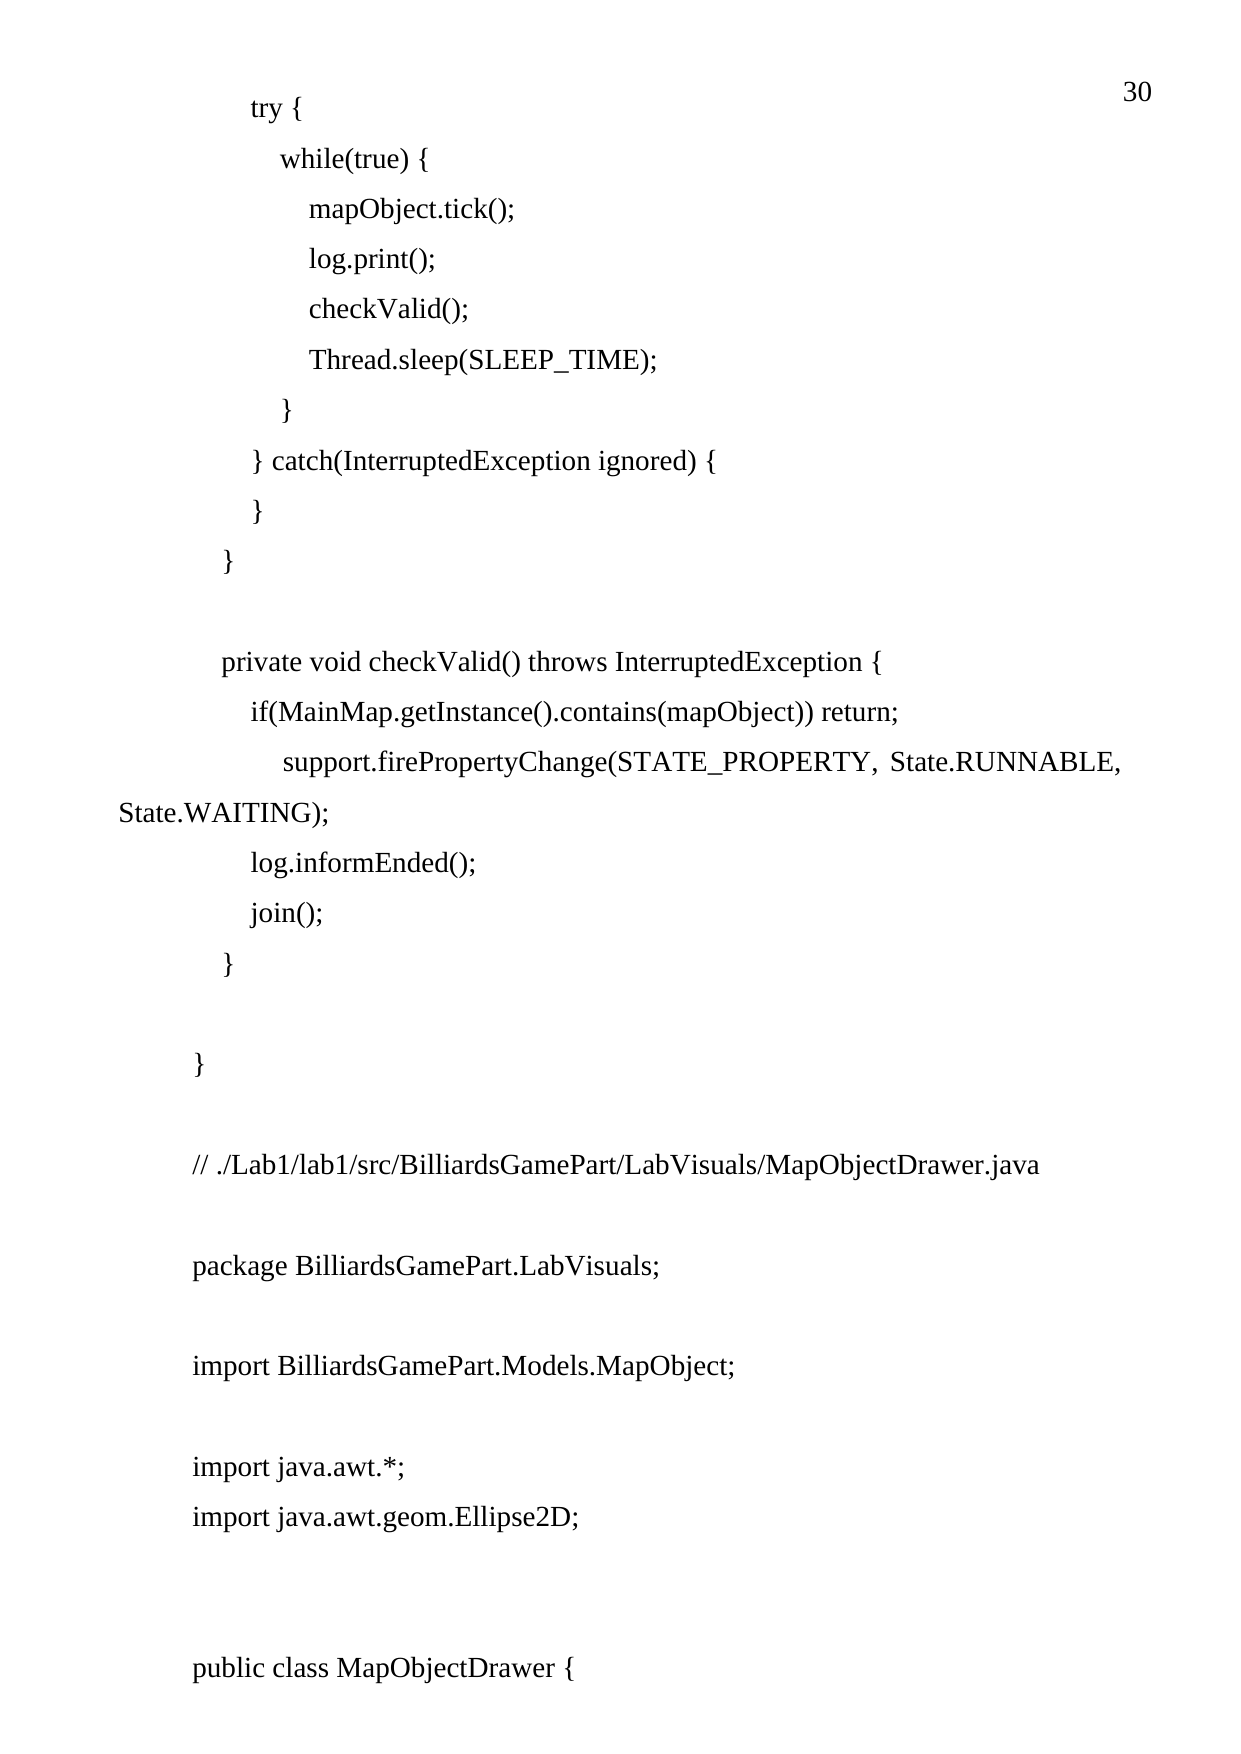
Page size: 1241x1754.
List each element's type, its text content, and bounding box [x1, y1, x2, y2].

text join(); [118, 895, 1122, 929]
text import java.awt.geom.Ellipse2D; [118, 1499, 1122, 1533]
text } [118, 543, 1122, 577]
text private void checkValid() throws InterruptedException { [118, 644, 1122, 677]
text support.firePropertyChange(STATE_PROPERTY, State.RUNNABLE, State.WAITING); [118, 744, 1122, 828]
text } [118, 946, 1122, 979]
text import BilliardsGamePart.Models.MapObject; [118, 1348, 1122, 1382]
text if(MainMap.getInstance().contains(mapObject)) return; [118, 694, 1122, 728]
text Thread.sleep(SLEEP_TIME); [118, 342, 1122, 376]
text } [118, 392, 1122, 426]
text // ./Lab1/lab1/src/BilliardsGamePart/LabVisuals/MapObjectDrawer.java [118, 1147, 1122, 1181]
text log.print(); [118, 241, 1122, 275]
text log.informEnded(); [118, 845, 1122, 879]
text package BilliardsGamePart.LabVisuals; [118, 1248, 1122, 1281]
text checkValid(); [118, 292, 1122, 325]
text while(true) { [118, 141, 1122, 174]
text import java.awt.*; [118, 1449, 1122, 1482]
text } [118, 1046, 1122, 1080]
text mapObject.tick(); [118, 191, 1122, 224]
text } [118, 493, 1122, 526]
text } catch(InterruptedException ignored) { [118, 443, 1122, 476]
text public class MapObjectDrawer { [118, 1650, 1122, 1684]
text try { [118, 90, 1122, 124]
